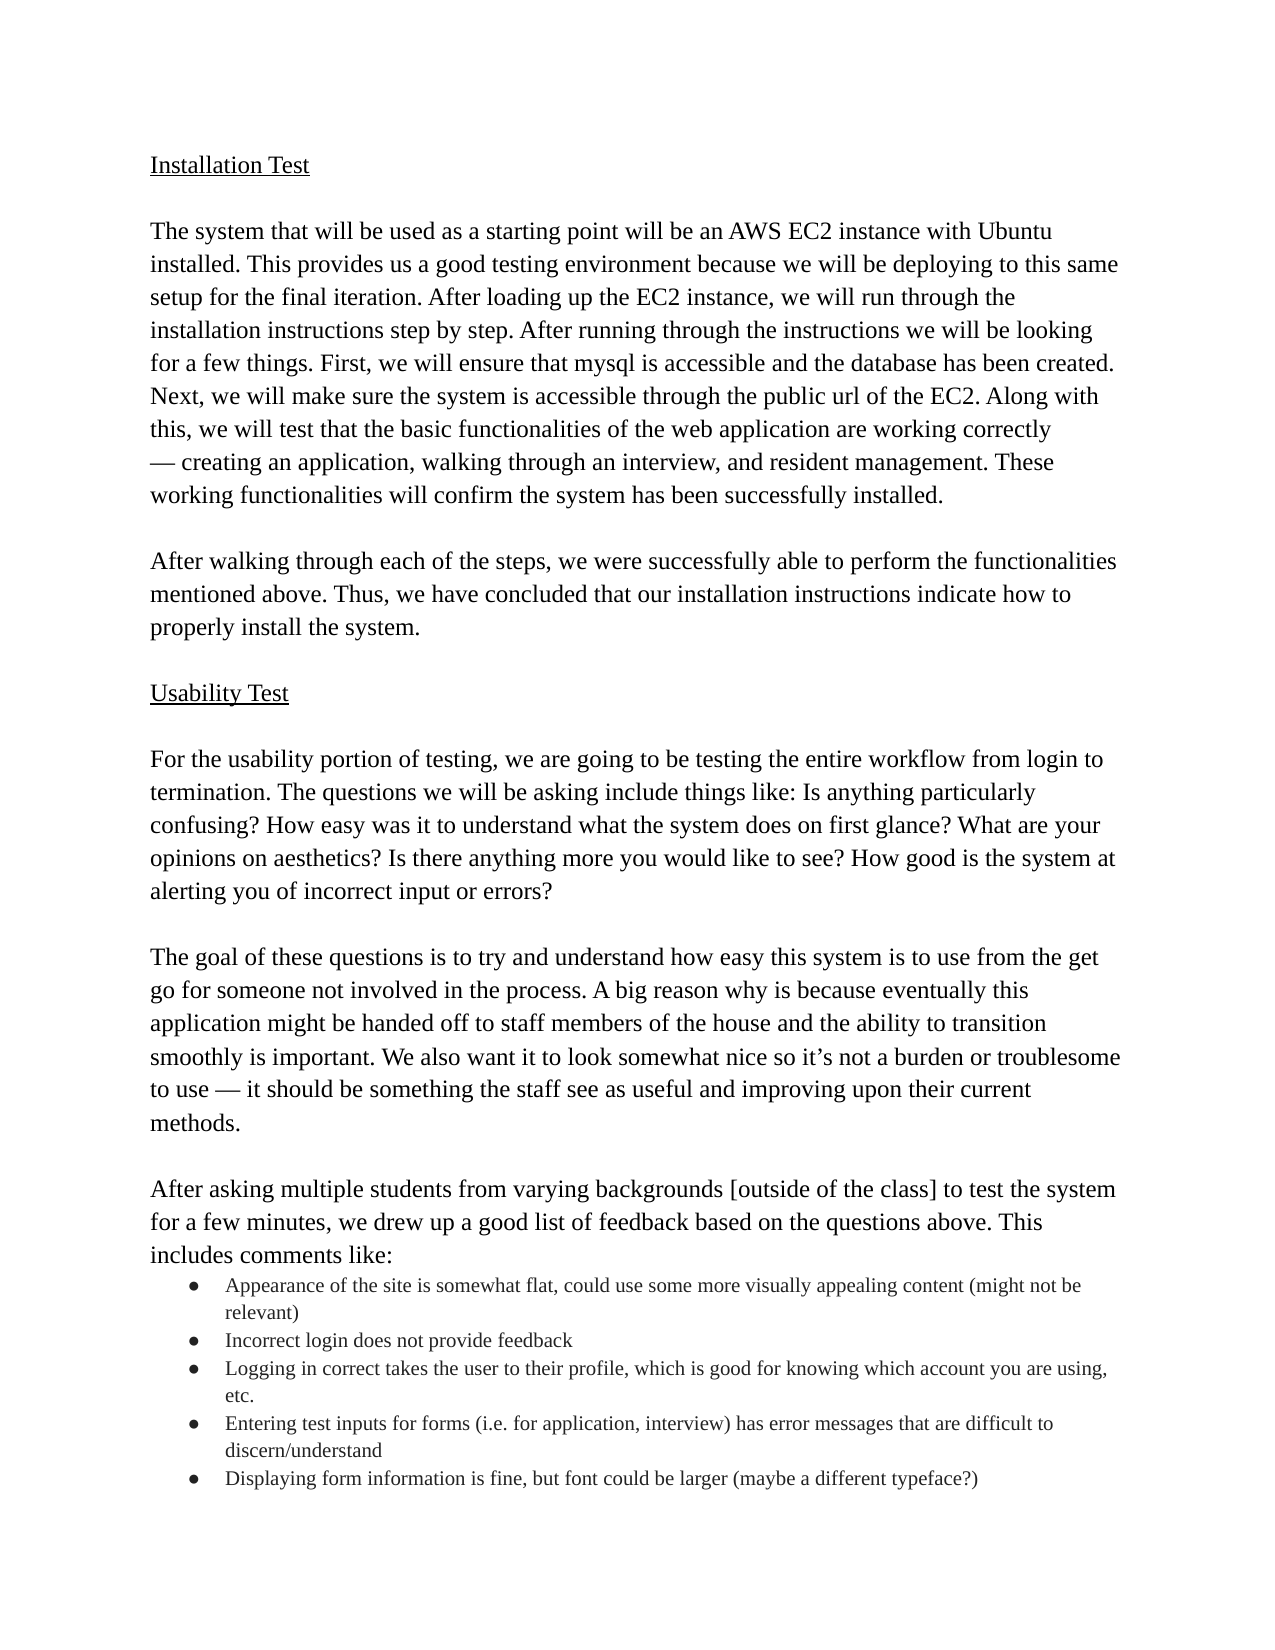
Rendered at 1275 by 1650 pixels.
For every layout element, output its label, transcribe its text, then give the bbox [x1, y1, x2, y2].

list Incorrect login does not provide feedback [187, 1328, 1125, 1352]
list Displaying form information is fine, but font could be larger (maybe a different typeface?) [187, 1466, 1125, 1490]
list Appearance of the site is somewhat flat, could use some more visually appealing content (might not be relevant) [187, 1273, 1125, 1324]
text The goal of these questions is to try and understand how easy this system is to use from the get go for someone not involved in the process. A big reason why is because eventually this application might be handed off to staff members of the house and the ability to transition smoothly is important. We also want it to look somewhat nice so it’s not a burden or troublesome to use — it should be something the staff see as useful and improving upon their current methods. [150, 942, 1125, 1136]
list Logging in correct takes the user to their profile, which is good for knowing which account you are using, etc. [187, 1356, 1125, 1407]
text For the usability portion of testing, we are going to be testing the entire workflow from login to termination. The questions we will be asking include things like: Is anything particularly confusing? How easy was it to understand what the system does on first glance? What are your opinions on aesthetics? Is there anything more you would like to see? How good is the system at alerting you of incorrect input or errors? [150, 744, 1125, 905]
text After asking multiple students from varying backgrounds [outside of the class] to test the system for a few minutes, we drew up a good list of feedback based on the questions above. This includes comments like: [150, 1174, 1125, 1268]
text Installation Test [150, 150, 1125, 179]
text The system that will be used as a starting point will be an AWS EC2 instance with Ubuntu installed. This provides us a good testing environment because we will be deploying to this same setup for the final iteration. After loading up the EC2 instance, we will run through the installation instructions step by step. After running through the instructions we will be looking for a few things. First, we will ensure that mysql is accessible and the database has been created. Next, we will make sure the system is accessible through the public url of the EC2. Along with this, we will test that the basic functionalities of the web application are working correctly — creating an application, walking through an interview, and resident management. These working functionalities will confirm the system has been successfully installed. [150, 216, 1125, 509]
text Usability Test [150, 678, 1125, 707]
list Entering test inputs for forms (i.e. for application, interview) has error messages that are difficult to discern/understand [187, 1411, 1125, 1462]
text After walking through each of the steps, we were successfully able to perform the functionalities mentioned above. Thus, we have concluded that our installation instructions indicate how to properly install the system. [150, 546, 1125, 641]
